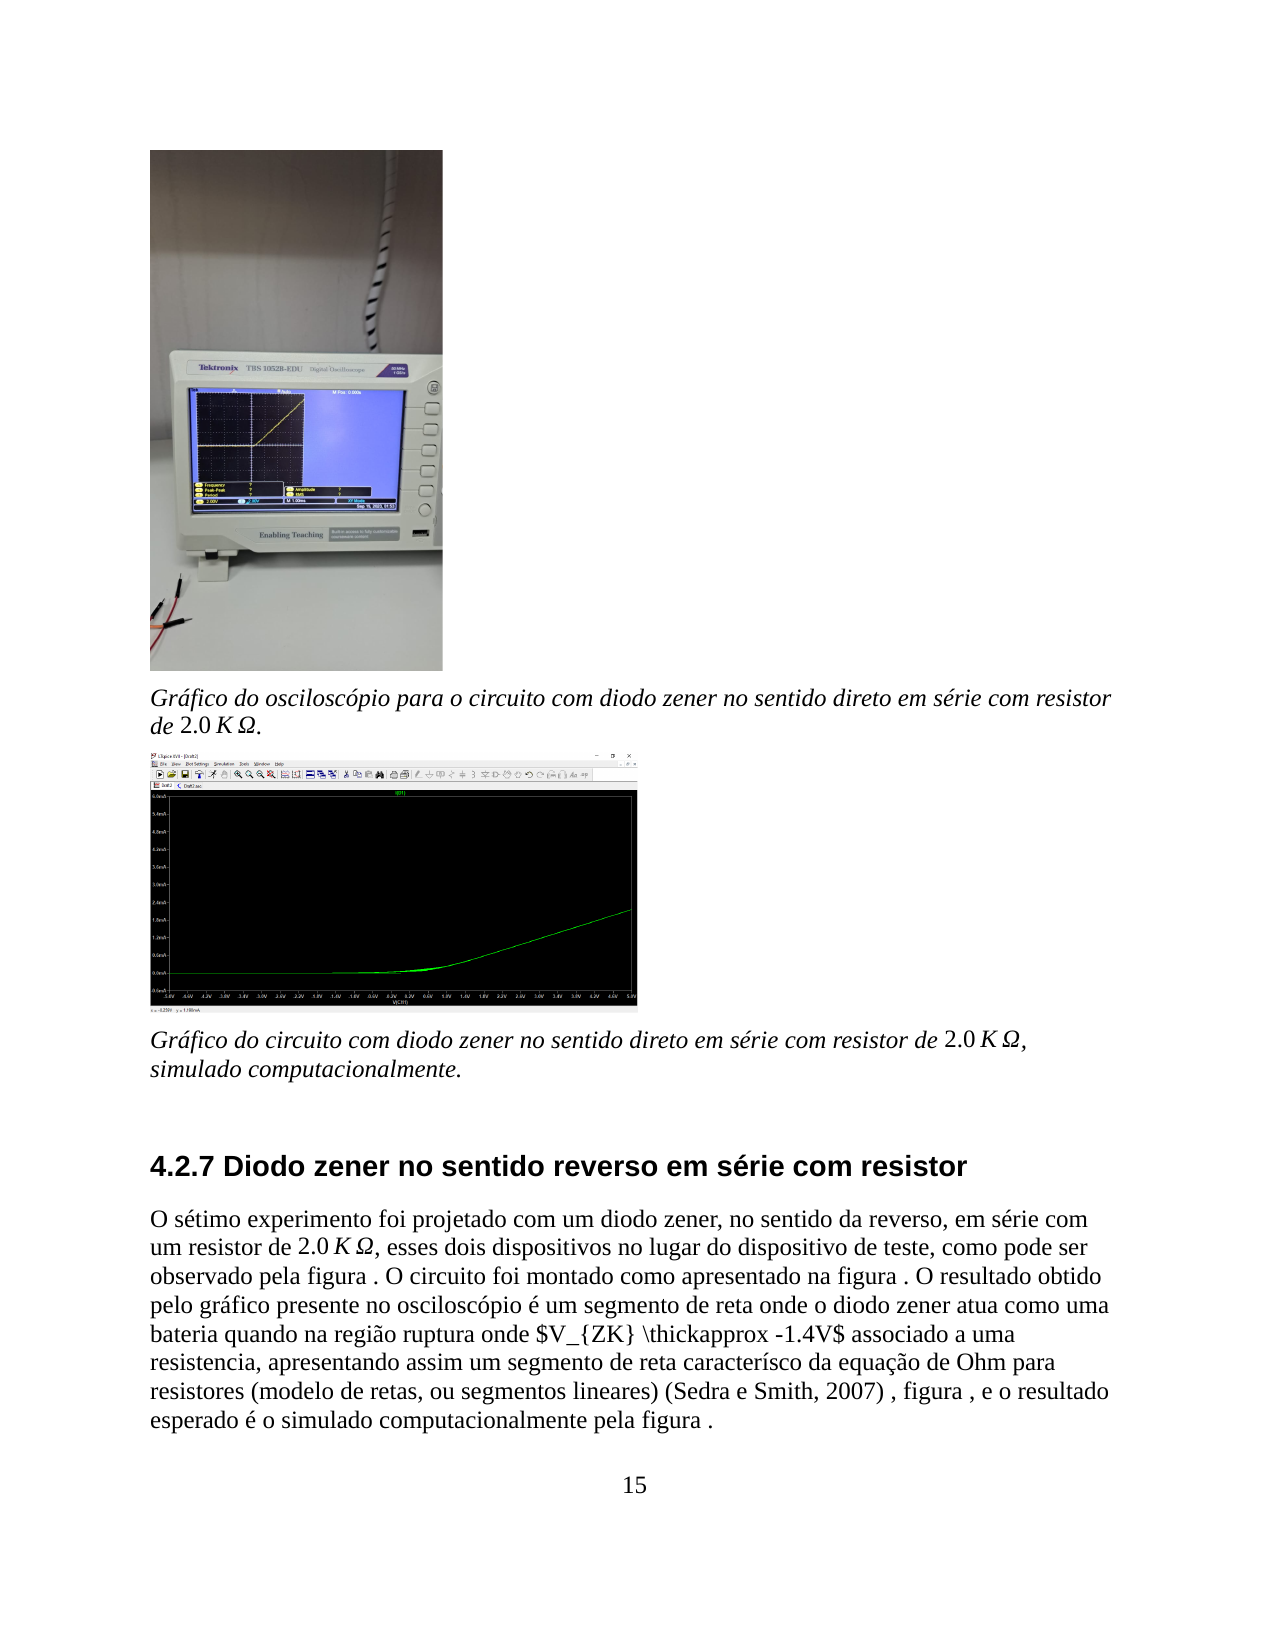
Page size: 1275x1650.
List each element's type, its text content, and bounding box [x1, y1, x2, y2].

picture [150, 752, 638, 1013]
subtitle 4.2.7 Diodo zener no sentido reverso em série com resistor [150, 1149, 1125, 1182]
text Gráfico do circuito com diodo zener no sentido direto em série com resistor de , simulado computacionalmente. [150, 1025, 1125, 1082]
text Gráfico do osciloscópio para o circuito com diodo zener no sentido direto em série com resistor de . [150, 683, 1125, 740]
picture [150, 150, 443, 671]
text O sétimo experimento foi projetado com um diodo zener, no sentido da reverso, em série com um resistor de , esses dois dispositivos no lugar do dispositivo de teste, como pode ser observado pela figura . O circuito foi montado como apresentado na figura . O resultado obtido pelo gráfico presente no osciloscópio é um segmento de reta onde o diodo zener atua como uma bateria quando na região ruptura onde $V_{ZK} \thickapprox -1.4V$ associado a uma resistencia, apresentando assim um segmento de reta caracterísco da equação de Ohm para resistores (modelo de retas, ou segmentos lineares) (Sedra e Smith, 2007) , figura , e o resultado esperado é o simulado computacionalmente pela figura . [150, 1204, 1125, 1434]
